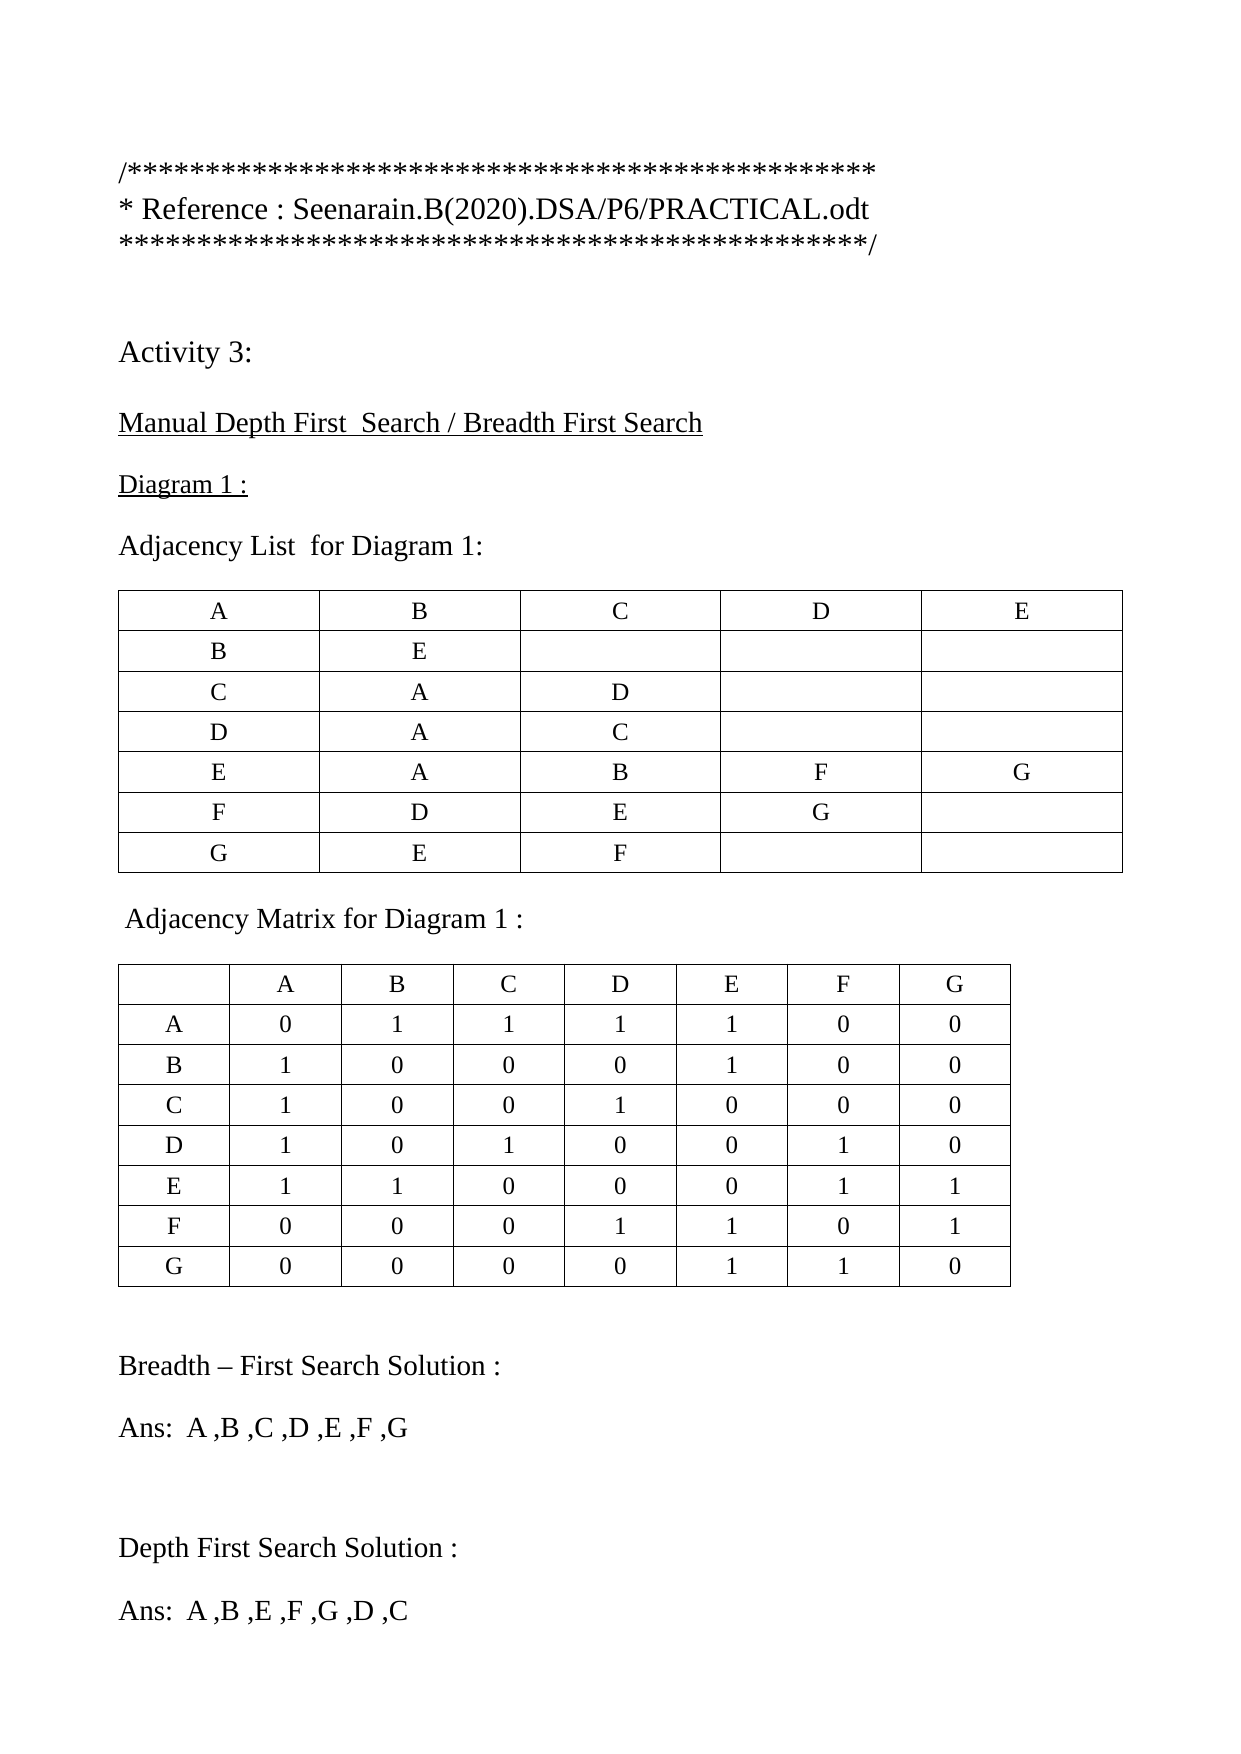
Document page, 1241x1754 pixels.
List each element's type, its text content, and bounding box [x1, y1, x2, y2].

table_cell 0 [900, 1045, 1010, 1084]
table_cell E [320, 833, 520, 872]
table_cell A [320, 712, 520, 751]
table_cell 0 [677, 1166, 787, 1205]
table_cell 1 [565, 1005, 676, 1044]
table_cell 1 [677, 1045, 787, 1084]
table_cell 0 [454, 1045, 564, 1084]
table_cell 0 [788, 1206, 899, 1246]
table_cell 0 [788, 1005, 899, 1044]
table_cell C [521, 712, 720, 751]
table_cell 1 [788, 1247, 899, 1286]
text Adjacency List for Diagram 1: [118, 528, 1122, 561]
text ************************************************/ [118, 226, 1122, 262]
text Adjacency Matrix for Diagram 1 : [118, 901, 1122, 935]
text /************************************************ [118, 154, 1122, 190]
table_cell 0 [342, 1126, 453, 1165]
table_cell [721, 631, 921, 671]
table_cell G [119, 833, 319, 872]
text Activity 3: [118, 334, 1122, 370]
table_header A [119, 591, 319, 630]
table_cell D [119, 712, 319, 751]
table_cell 1 [342, 1005, 453, 1044]
table_cell 1 [900, 1166, 1010, 1205]
table_cell B [521, 752, 720, 792]
table_cell 0 [454, 1085, 564, 1125]
table_cell [922, 712, 1122, 751]
table_cell 0 [454, 1166, 564, 1205]
table_cell E [119, 752, 319, 792]
table_cell D [320, 793, 520, 832]
table_cell G [119, 1247, 229, 1286]
text Manual Depth First Search / Breadth First Search [118, 406, 1122, 439]
table_cell 1 [230, 1085, 341, 1125]
table_cell 0 [788, 1045, 899, 1084]
table_cell 0 [230, 1005, 341, 1044]
table_cell 0 [454, 1206, 564, 1246]
table_cell C [119, 672, 319, 711]
table_header D [565, 965, 676, 1004]
table_header C [454, 965, 564, 1004]
table_header D [721, 591, 921, 630]
table_header E [922, 591, 1122, 630]
table_cell 1 [900, 1206, 1010, 1246]
table_header B [342, 965, 453, 1004]
table_cell 1 [788, 1126, 899, 1165]
table_cell 0 [677, 1126, 787, 1165]
table_cell E [320, 631, 520, 671]
table_cell D [521, 672, 720, 711]
table_cell [922, 672, 1122, 711]
table_header C [521, 591, 720, 630]
table_cell 0 [565, 1045, 676, 1084]
table_cell [922, 631, 1122, 671]
table_header F [788, 965, 899, 1004]
table_header E [677, 965, 787, 1004]
table_cell 1 [677, 1005, 787, 1044]
table_cell 0 [565, 1126, 676, 1165]
table_cell 1 [454, 1005, 564, 1044]
table_cell 0 [342, 1206, 453, 1246]
table_cell D [119, 1126, 229, 1165]
table_cell 0 [342, 1085, 453, 1125]
table_cell 1 [230, 1045, 341, 1084]
table_cell [922, 793, 1122, 832]
table_cell 1 [342, 1166, 453, 1205]
table_header [119, 965, 229, 1004]
table_cell G [922, 752, 1122, 792]
table_cell 1 [454, 1126, 564, 1165]
table_cell 0 [342, 1247, 453, 1286]
text Diagram 1 : [118, 468, 1122, 499]
table_cell 0 [230, 1247, 341, 1286]
text Ans: A ,B ,E ,F ,G ,D ,C [118, 1593, 1122, 1626]
table_cell 0 [454, 1247, 564, 1286]
table_header B [320, 591, 520, 630]
table_cell 0 [565, 1247, 676, 1286]
table_cell C [119, 1085, 229, 1125]
table_cell 1 [565, 1085, 676, 1125]
text Ans: A ,B ,C ,D ,E ,F ,G [118, 1411, 1122, 1444]
table_cell G [721, 793, 921, 832]
table_cell [721, 833, 921, 872]
table_cell F [119, 793, 319, 832]
table_cell 0 [900, 1005, 1010, 1044]
table_cell [721, 672, 921, 711]
table_cell 1 [788, 1166, 899, 1205]
table_cell B [119, 1045, 229, 1084]
table_cell B [119, 631, 319, 671]
table_cell [721, 712, 921, 751]
table_header G [900, 965, 1010, 1004]
table_cell A [119, 1005, 229, 1044]
table_cell 1 [565, 1206, 676, 1246]
table_cell 0 [788, 1085, 899, 1125]
table_cell 1 [230, 1126, 341, 1165]
table_cell 0 [900, 1126, 1010, 1165]
table_cell 0 [565, 1166, 676, 1205]
table_cell E [521, 793, 720, 832]
table_cell 1 [677, 1206, 787, 1246]
table_cell 0 [900, 1247, 1010, 1286]
text Breadth – First Search Solution : [118, 1348, 1122, 1382]
table_header A [230, 965, 341, 1004]
table_cell A [320, 752, 520, 792]
text Depth First Search Solution : [118, 1530, 1122, 1564]
table_cell A [320, 672, 520, 711]
table_cell F [721, 752, 921, 792]
table_cell 0 [230, 1206, 341, 1246]
table_cell 0 [900, 1085, 1010, 1125]
table_cell F [521, 833, 720, 872]
table_cell 0 [677, 1085, 787, 1125]
table_cell 0 [342, 1045, 453, 1084]
table_cell 1 [677, 1247, 787, 1286]
table_cell E [119, 1166, 229, 1205]
text * Reference : Seenarain.B(2020).DSA/P6/PRACTICAL.odt [118, 190, 1122, 226]
table_cell [922, 833, 1122, 872]
table_cell F [119, 1206, 229, 1246]
table_cell [521, 631, 720, 671]
table_cell 1 [230, 1166, 341, 1205]
